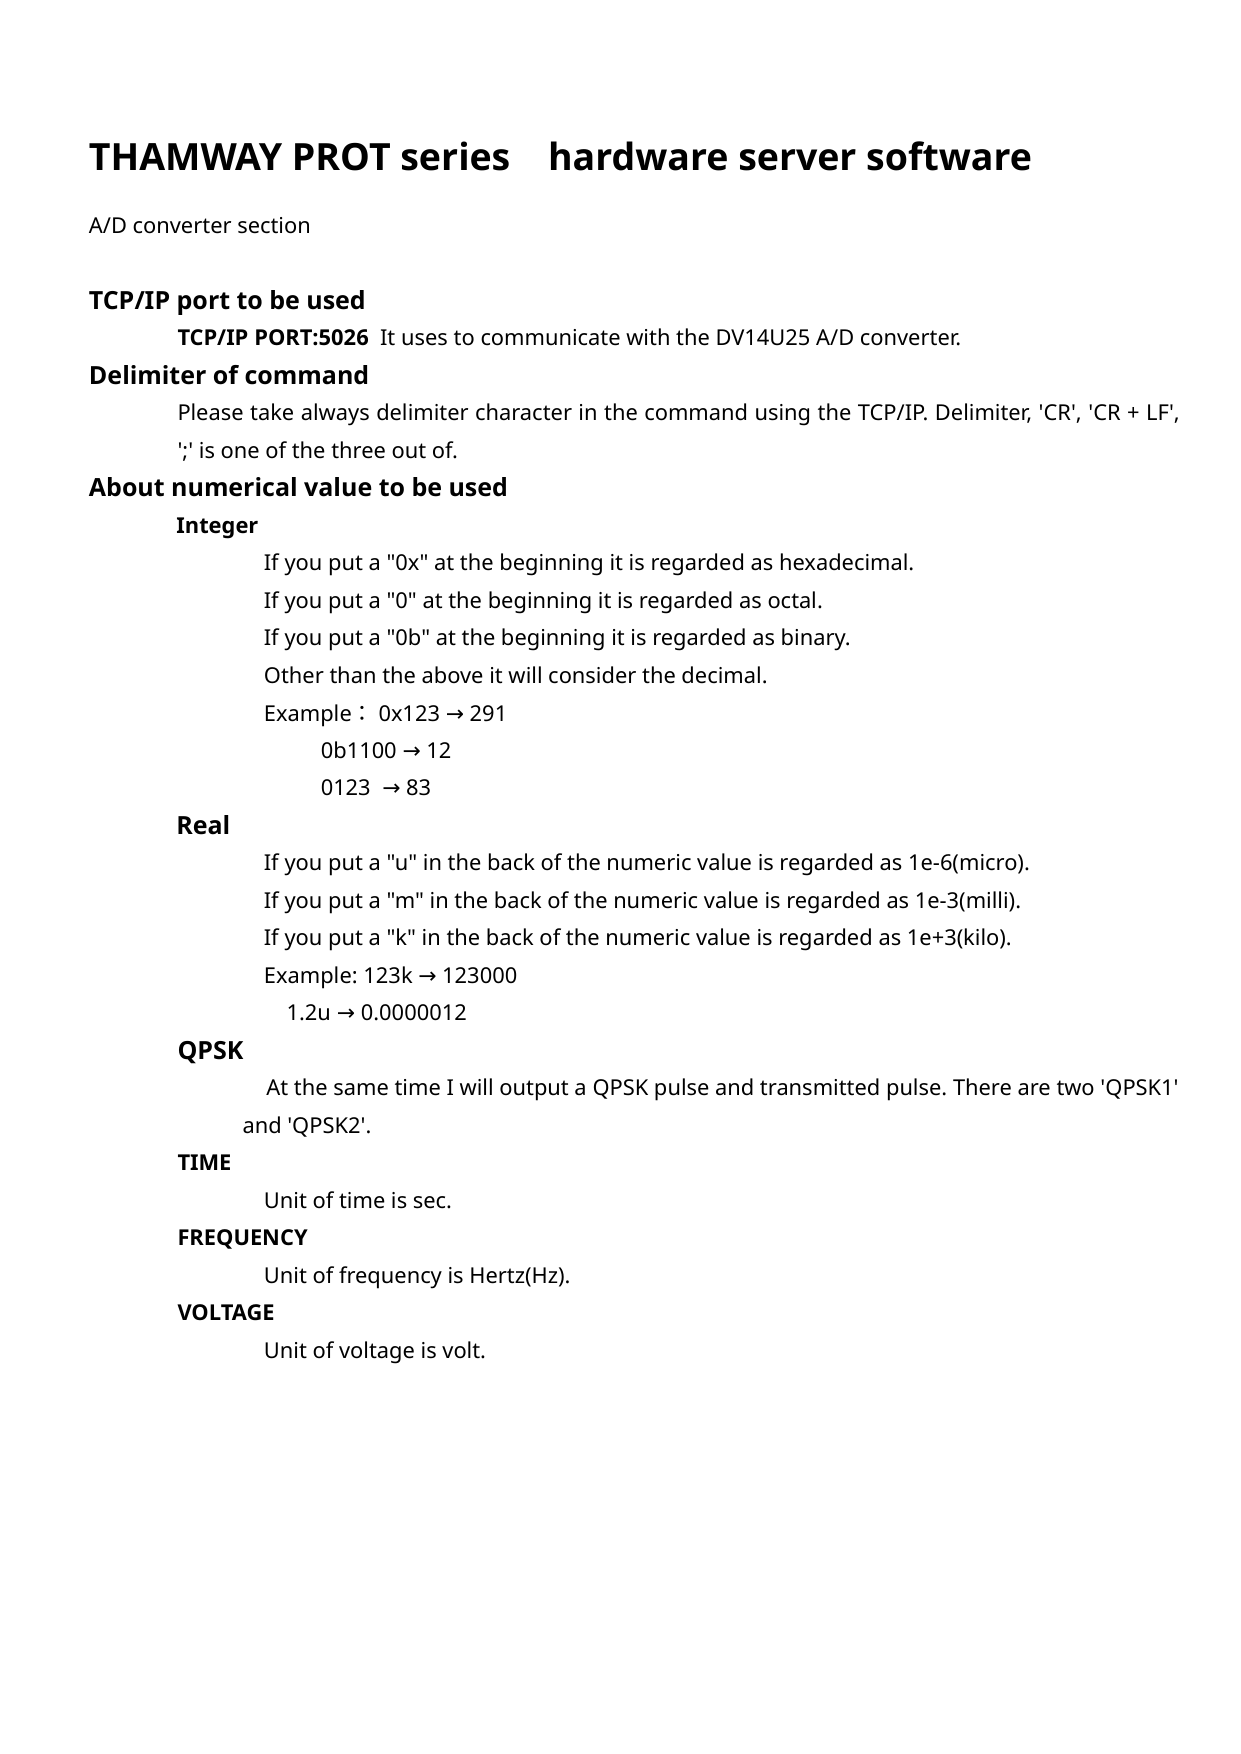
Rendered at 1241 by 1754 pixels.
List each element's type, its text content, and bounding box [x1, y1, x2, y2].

text If you put a "u" in the back of the numeric value is regarded as 1e-6(micro). [89, 843, 1181, 881]
text Please take always delimiter character in the command using the TCP/IP. Delimiter, 'CR', 'CR + LF', ';' is one of the three out of. [89, 393, 1181, 468]
text Example： 0x123 → 291 [89, 693, 1181, 731]
text Unit of frequency is Hertz(Hz). [89, 1256, 1181, 1293]
text Unit of time is sec. [89, 1181, 1181, 1218]
text Real [89, 806, 1181, 843]
text Unit of voltage is volt. [89, 1331, 1181, 1368]
text About numerical value to be used [89, 468, 1181, 506]
text Example: 123k → 123000 [89, 956, 1181, 993]
text Delimiter of command [89, 356, 1181, 393]
text If you put a "k" in the back of the numeric value is regarded as 1e+3(kilo). [89, 918, 1181, 956]
text If you put a "0" at the beginning it is regarded as octal. [89, 581, 1181, 618]
text At the same time I will output a QPSK pulse and transmitted pulse. There are two 'QPSK1' and 'QPSK2'. [89, 1068, 1181, 1143]
subtitle THAMWAY PROT series hardware server software [89, 118, 1181, 193]
text TCP/IP port to be used [89, 281, 1181, 318]
text Integer [89, 506, 1181, 543]
text TCP/IP PORT:5026 It uses to communicate with the DV14U25 A/D converter. [89, 318, 1181, 356]
text Other than the above it will consider the decimal. [89, 656, 1181, 693]
text TIME [89, 1143, 1181, 1181]
text QPSK [89, 1031, 1181, 1068]
text FREQUENCY [89, 1218, 1181, 1256]
text A/D converter section [89, 206, 1181, 243]
text If you put a "0b" at the beginning it is regarded as binary. [89, 618, 1181, 656]
text 1.2u → 0.0000012 [89, 993, 1181, 1031]
text If you put a "0x" at the beginning it is regarded as hexadecimal. [89, 543, 1181, 581]
text If you put a "m" in the back of the numeric value is regarded as 1e-3(milli). [89, 881, 1181, 918]
text 0b1100 → 12 [89, 731, 1181, 768]
text VOLTAGE [89, 1293, 1181, 1331]
text 0123 → 83 [89, 768, 1181, 806]
